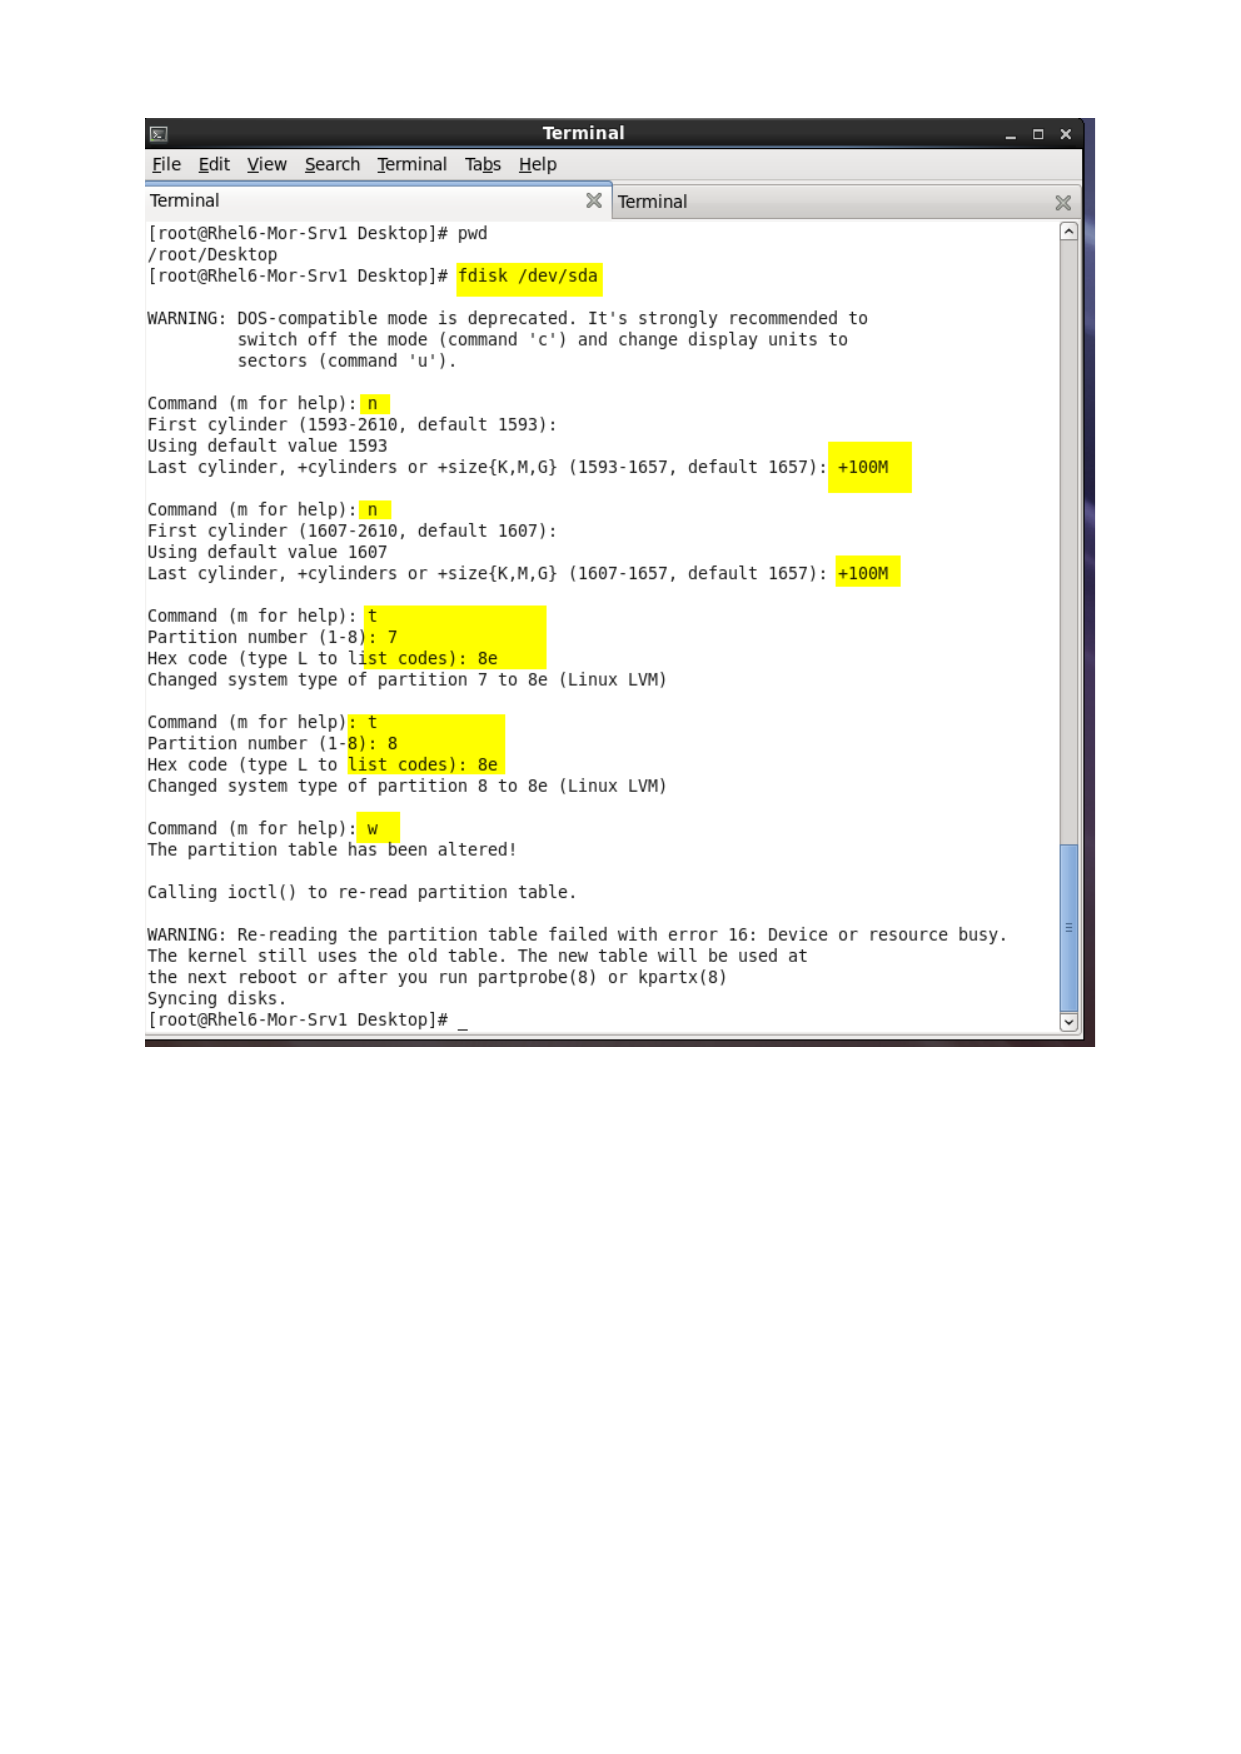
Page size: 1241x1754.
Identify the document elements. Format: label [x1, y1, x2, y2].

picture [145, 118, 1096, 1047]
